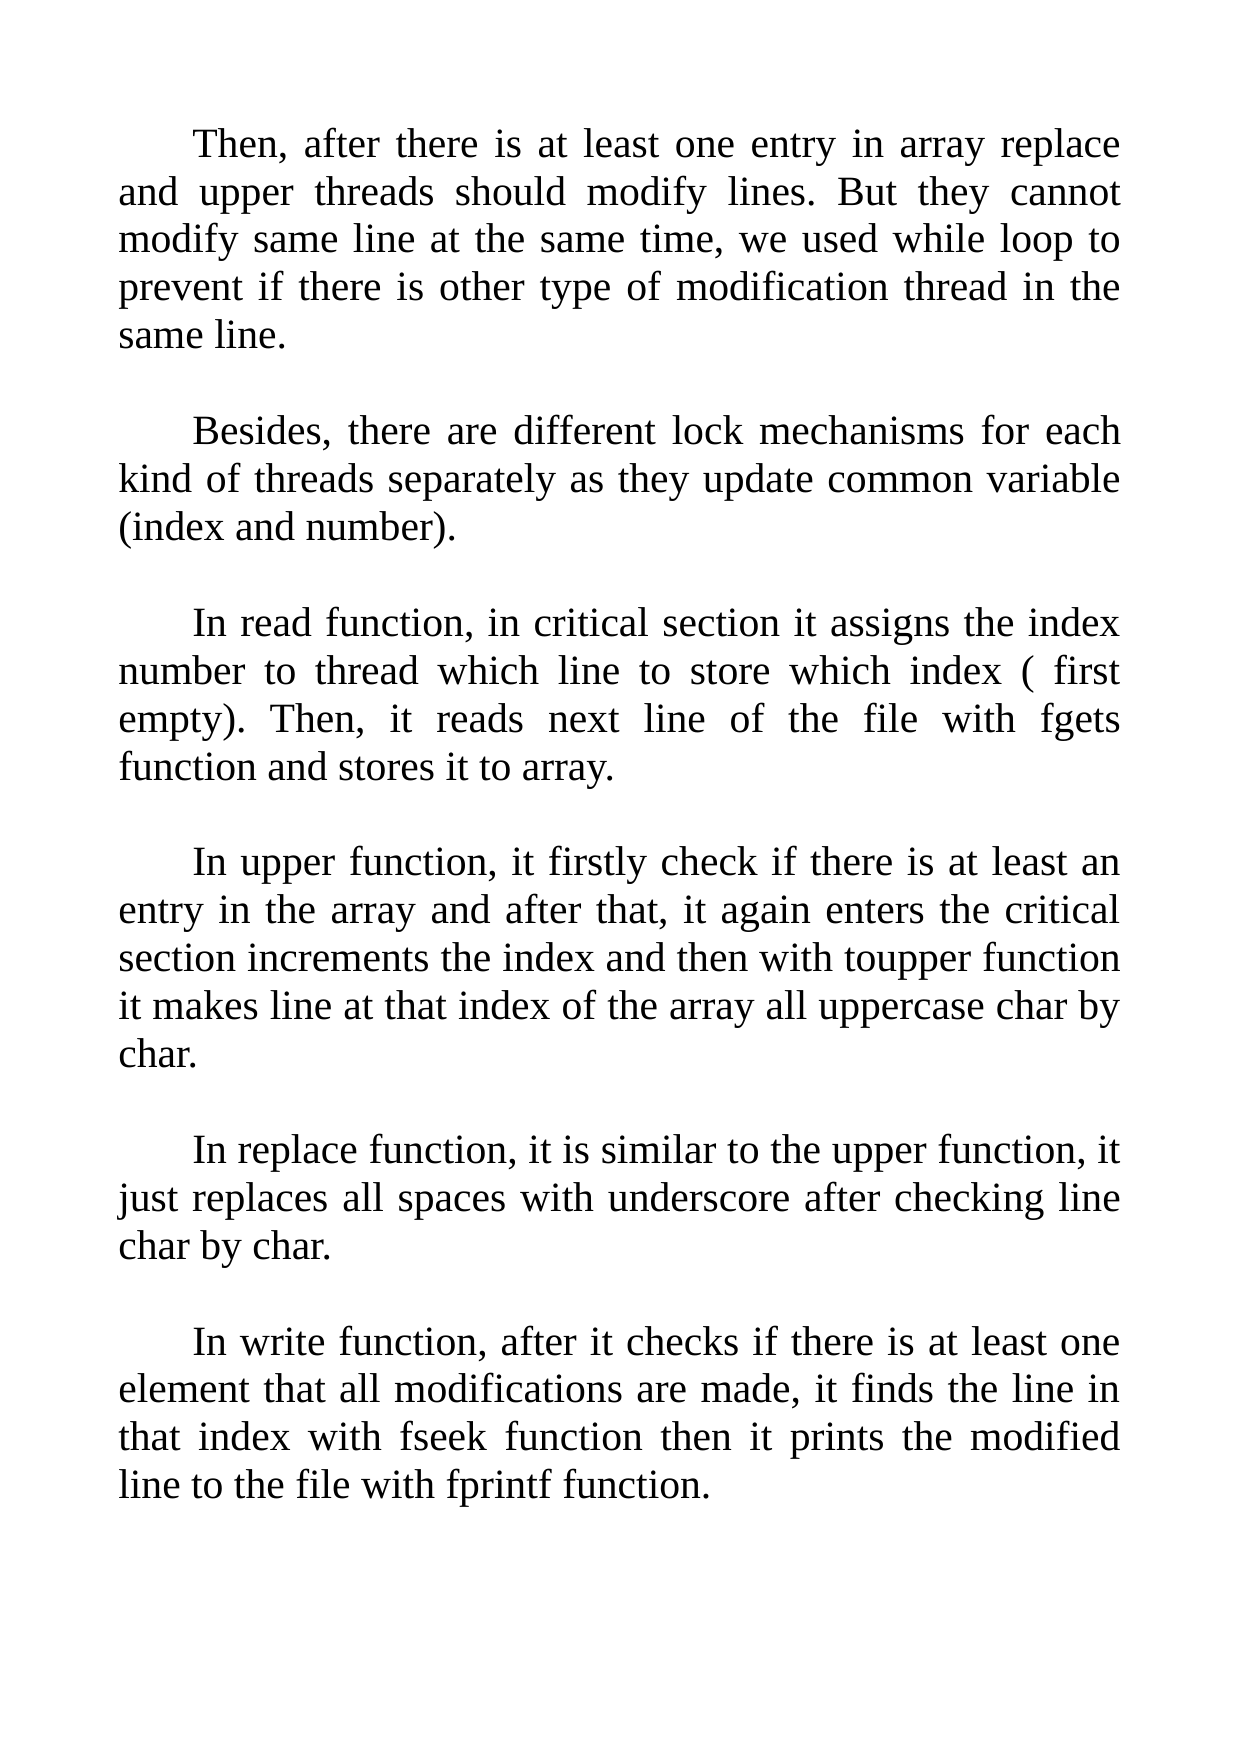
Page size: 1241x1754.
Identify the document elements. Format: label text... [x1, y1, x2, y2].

text In write function, after it checks if there is at least one element that all modifications are made, it finds the line in that index with fseek function then it prints the modified line to the file with fprintf function. [118, 1316, 1122, 1508]
text Besides, there are different lock mechanisms for each kind of threads separately as they update common variable (index and number). [118, 406, 1122, 549]
text In read function, in critical section it assigns the index number to thread which line to store which index ( first empty). Then, it reads next line of the file with fgets function and stores it to array. [118, 597, 1122, 789]
text In replace function, it is similar to the upper function, it just replaces all spaces with underscore after checking line char by char. [118, 1124, 1122, 1268]
text Then, after there is at least one entry in array replace and upper threads should modify lines. But they cannot modify same line at the same time, we used while loop to prevent if there is other type of modification thread in the same line. [118, 118, 1122, 358]
text In upper function, it firstly check if there is at least an entry in the array and after that, it again enters the critical section increments the index and then with toupper function it makes line at that index of the array all uppercase char by char. [118, 837, 1122, 1076]
